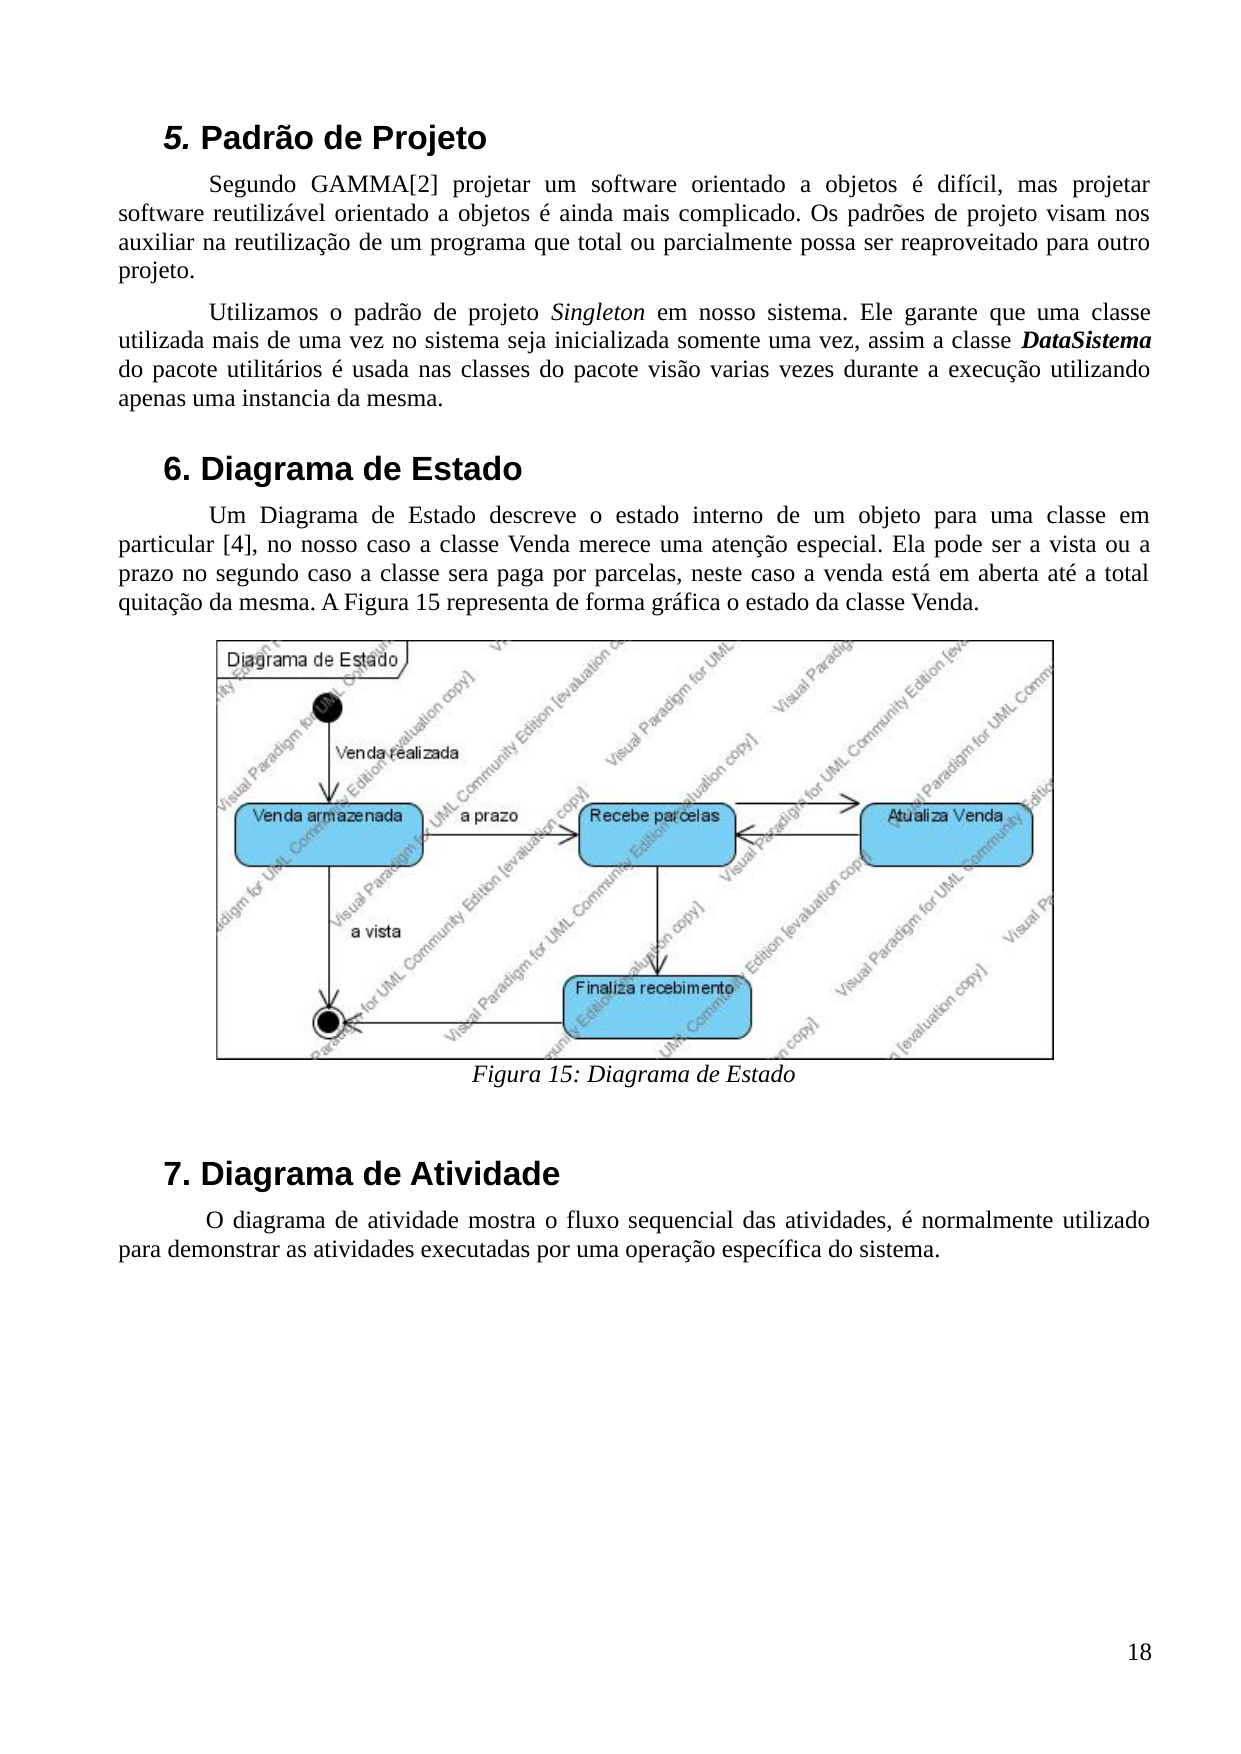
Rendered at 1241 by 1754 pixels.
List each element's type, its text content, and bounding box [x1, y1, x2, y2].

text Utilizamos o padrão de projeto Singleton em nosso sistema. Ele garante que uma classe utilizada mais de uma vez no sistema seja inicializada somente uma vez, assim a classe DataSistema do pacote utilitários é usada nas classes do pacote visão varias vezes durante a execução utilizando apenas uma instancia da mesma. [118, 297, 1152, 412]
text O diagrama de atividade mostra o fluxo sequencial das atividades, é normalmente utilizado para demonstrar as atividades executadas por uma operação específica do sistema. [118, 1205, 1152, 1263]
subtitle 6. Diagrama de Estado [118, 449, 1152, 488]
text Segundo GAMMA[2] projetar um software orientado a objetos é difícil, mas projetar software reutilizável orientado a objetos é ainda mais complicado. Os padrões de projeto visam nos auxiliar na reutilização de um programa que total ou parcialmente possa ser reaproveitado para outro projeto. [118, 169, 1152, 284]
text Figura 15: Diagrama de Estado [216, 1060, 1054, 1088]
text Um Diagrama de Estado descreve o estado interno de um objeto para uma classe em particular [4], no nosso caso a classe Venda merece uma atenção especial. Ela pode ser a vista ou a prazo no segundo caso a classe sera paga por parcelas, neste caso a venda está em aberta até a total quitação da mesma. A Figura 15 representa de forma gráfica o estado da classe Venda. [118, 500, 1152, 615]
subtitle 5. Padrão de Projeto [118, 118, 1152, 157]
picture [216, 640, 1054, 1060]
subtitle 7. Diagrama de Atividade [118, 1154, 1152, 1193]
